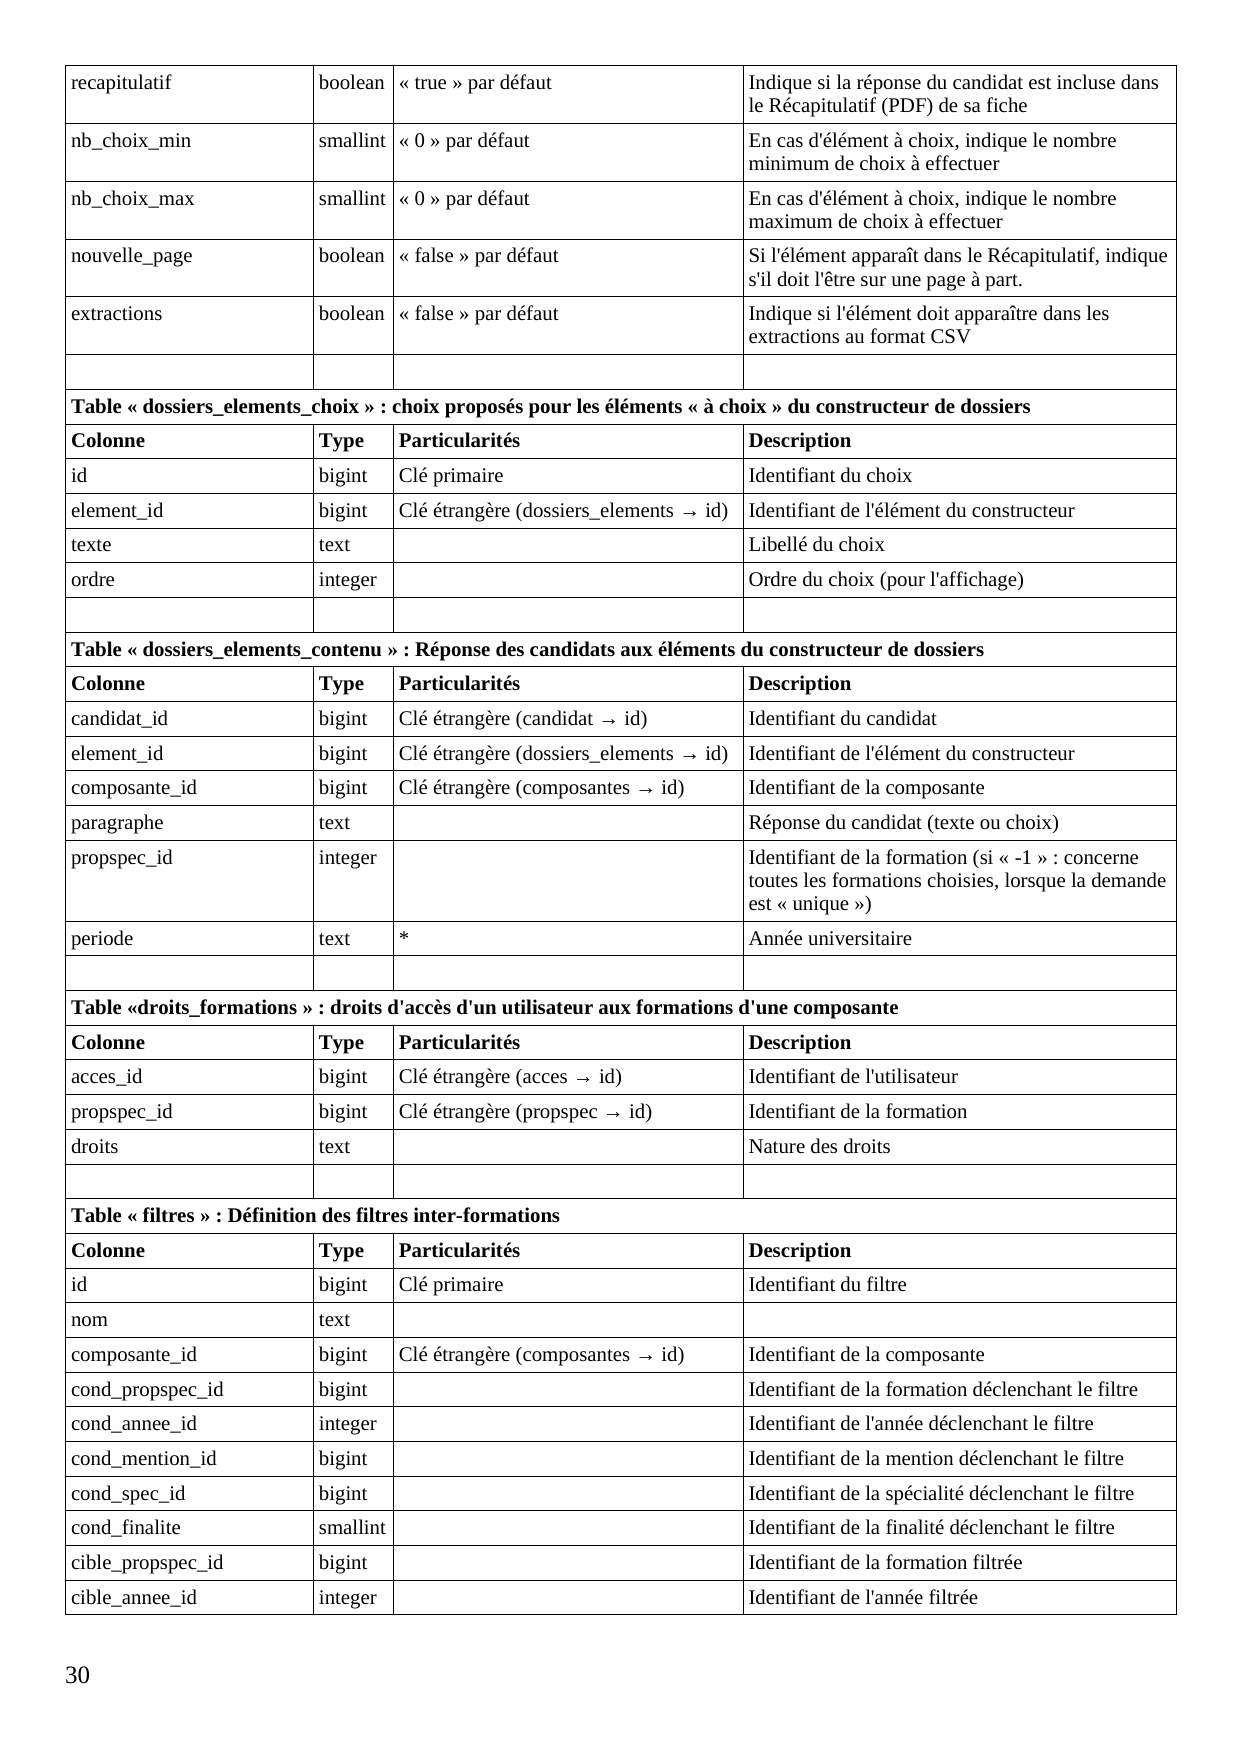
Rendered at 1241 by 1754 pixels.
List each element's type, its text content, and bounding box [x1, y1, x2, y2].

table_cell Clé étrangère (composantes → id) [394, 1338, 743, 1372]
table_cell Colonne [66, 1234, 313, 1267]
table_cell Table «droits_formations » : droits d'accès d'un utilisateur aux formations d'une composante [66, 991, 1176, 1025]
table_cell Identifiant du candidat [744, 702, 1176, 736]
table_cell bigint [314, 771, 393, 805]
table_cell [314, 956, 393, 990]
table_cell Colonne [66, 667, 313, 701]
table_cell bigint [314, 1060, 393, 1094]
table_cell [66, 598, 313, 632]
table_cell Identifiant de la formation filtrée [744, 1546, 1176, 1580]
table_cell Réponse du candidat (texte ou choix) [744, 806, 1176, 840]
table_cell Description [744, 425, 1176, 458]
table_cell Clé primaire [394, 1269, 743, 1302]
table_cell Particularités [394, 1234, 743, 1267]
table_cell bigint [314, 702, 393, 736]
table_cell id [66, 459, 313, 493]
table_cell [744, 1165, 1176, 1198]
table_cell Clé primaire [394, 459, 743, 493]
table_cell bigint [314, 737, 393, 770]
table_cell [394, 1546, 743, 1580]
table_cell Identifiant de l'utilisateur [744, 1060, 1176, 1094]
table_cell candidat_id [66, 702, 313, 736]
table_cell [314, 1165, 393, 1198]
table_cell Identifiant du filtre [744, 1269, 1176, 1302]
table_cell [66, 355, 313, 389]
table_cell Identifiant de l'élément du constructeur [744, 737, 1176, 770]
table_cell bigint [314, 494, 393, 527]
table_cell Libellé du choix [744, 529, 1176, 562]
table_cell cond_mention_id [66, 1442, 313, 1476]
table_cell ordre [66, 563, 313, 597]
table_cell Identifiant de la formation (si « -1 » : concerne toutes les formations choisies, lorsque la demande est « unique ») [744, 841, 1176, 921]
table_cell smallint [314, 182, 393, 238]
table_cell Identifiant de la finalité déclenchant le filtre [744, 1511, 1176, 1545]
table_cell Identifiant de la formation [744, 1095, 1176, 1129]
table_cell cond_propspec_id [66, 1373, 313, 1406]
table_cell Type [314, 425, 393, 458]
table_cell Table « dossiers_elements_contenu » : Réponse des candidats aux éléments du constructeur de dossiers [66, 633, 1176, 666]
table_cell composante_id [66, 771, 313, 805]
table_cell [66, 1165, 313, 1198]
table_cell « 0 » par défaut [394, 182, 743, 238]
table_cell Description [744, 667, 1176, 701]
table_cell Type [314, 667, 393, 701]
table_cell composante_id [66, 1338, 313, 1372]
table_cell [744, 1303, 1176, 1337]
table_cell Si l'élément apparaît dans le Récapitulatif, indique s'il doit l'être sur une page à part. [744, 240, 1176, 296]
table_cell bigint [314, 1373, 393, 1406]
table_cell integer [314, 1581, 393, 1614]
table_cell Nature des droits [744, 1130, 1176, 1163]
table_cell Année universitaire [744, 922, 1176, 955]
table_cell [394, 563, 743, 597]
table_cell element_id [66, 737, 313, 770]
table_cell Colonne [66, 425, 313, 458]
table_cell Clé étrangère (dossiers_elements → id) [394, 737, 743, 770]
table_cell bigint [314, 1338, 393, 1372]
table_cell cible_annee_id [66, 1581, 313, 1614]
table_cell [394, 355, 743, 389]
table_cell [394, 806, 743, 840]
table_cell Identifiant de l'année déclenchant le filtre [744, 1407, 1176, 1441]
table_cell nouvelle_page [66, 240, 313, 296]
table_cell Clé étrangère (propspec → id) [394, 1095, 743, 1129]
table_cell nb_choix_max [66, 182, 313, 238]
table_cell [744, 598, 1176, 632]
table_cell « false » par défaut [394, 297, 743, 354]
table_cell Identifiant de la composante [744, 771, 1176, 805]
table_cell Description [744, 1234, 1176, 1267]
table_cell id [66, 1269, 313, 1302]
table_cell [394, 1581, 743, 1614]
table_cell integer [314, 563, 393, 597]
table_cell periode [66, 922, 313, 955]
table_cell [394, 1373, 743, 1406]
table_cell Clé étrangère (acces → id) [394, 1060, 743, 1094]
table_cell [744, 956, 1176, 990]
table_cell bigint [314, 459, 393, 493]
table_cell [66, 956, 313, 990]
table_cell smallint [314, 124, 393, 181]
table_cell [394, 1442, 743, 1476]
table_cell text [314, 1130, 393, 1163]
table_cell « false » par défaut [394, 240, 743, 296]
table_cell Identifiant de la composante [744, 1338, 1176, 1372]
table_cell texte [66, 529, 313, 562]
table_cell integer [314, 1407, 393, 1441]
table_cell [394, 1407, 743, 1441]
table_cell [394, 529, 743, 562]
table_cell boolean [314, 297, 393, 354]
table_cell nb_choix_min [66, 124, 313, 181]
table_cell Particularités [394, 667, 743, 701]
table_cell [394, 956, 743, 990]
table_cell Identifiant de la formation déclenchant le filtre [744, 1373, 1176, 1406]
table_cell En cas d'élément à choix, indique le nombre maximum de choix à effectuer [744, 182, 1176, 238]
table_cell Identifiant de l'élément du constructeur [744, 494, 1176, 527]
table_cell Description [744, 1026, 1176, 1059]
table_cell element_id [66, 494, 313, 527]
table_cell bigint [314, 1477, 393, 1510]
table_cell text [314, 1303, 393, 1337]
table_cell Clé étrangère (composantes → id) [394, 771, 743, 805]
table_cell Type [314, 1026, 393, 1059]
table_cell Particularités [394, 425, 743, 458]
table_cell droits [66, 1130, 313, 1163]
table_cell boolean [314, 240, 393, 296]
table_cell Identifiant de la spécialité déclenchant le filtre [744, 1477, 1176, 1510]
table_cell Identifiant du choix [744, 459, 1176, 493]
table_cell nom [66, 1303, 313, 1337]
table_cell Clé étrangère (candidat → id) [394, 702, 743, 736]
table_cell Indique si l'élément doit apparaître dans les extractions au format CSV [744, 297, 1176, 354]
table_cell [394, 1511, 743, 1545]
table_cell boolean [314, 66, 393, 123]
table_cell acces_id [66, 1060, 313, 1094]
table_cell cible_propspec_id [66, 1546, 313, 1580]
table_cell Particularités [394, 1026, 743, 1059]
table_cell [394, 1303, 743, 1337]
table_cell « true » par défaut [394, 66, 743, 123]
table_cell bigint [314, 1095, 393, 1129]
table_cell [314, 355, 393, 389]
table_cell text [314, 529, 393, 562]
table_cell En cas d'élément à choix, indique le nombre minimum de choix à effectuer [744, 124, 1176, 181]
table_cell [314, 598, 393, 632]
table_cell cond_finalite [66, 1511, 313, 1545]
table_cell bigint [314, 1442, 393, 1476]
table_cell smallint [314, 1511, 393, 1545]
table_cell bigint [314, 1546, 393, 1580]
table_cell integer [314, 841, 393, 921]
table_cell « 0 » par défaut [394, 124, 743, 181]
table_cell propspec_id [66, 1095, 313, 1129]
table_cell cond_annee_id [66, 1407, 313, 1441]
table_cell bigint [314, 1269, 393, 1302]
table_cell cond_spec_id [66, 1477, 313, 1510]
table_cell [394, 841, 743, 921]
table_cell propspec_id [66, 841, 313, 921]
table_cell [394, 1165, 743, 1198]
table_cell text [314, 806, 393, 840]
table_cell recapitulatif [66, 66, 313, 123]
table_cell Colonne [66, 1026, 313, 1059]
table_cell [744, 355, 1176, 389]
table_cell extractions [66, 297, 313, 354]
table_cell text [314, 922, 393, 955]
table_cell [394, 598, 743, 632]
table_cell Type [314, 1234, 393, 1267]
table_cell Table « dossiers_elements_choix » : choix proposés pour les éléments « à choix » du constructeur de dossiers [66, 390, 1176, 423]
table_cell [394, 1477, 743, 1510]
table_cell paragraphe [66, 806, 313, 840]
table_cell Indique si la réponse du candidat est incluse dans le Récapitulatif (PDF) de sa fiche [744, 66, 1176, 123]
table_cell Ordre du choix (pour l'affichage) [744, 563, 1176, 597]
table_cell Identifiant de l'année filtrée [744, 1581, 1176, 1614]
table_cell * [394, 922, 743, 955]
table_cell [394, 1130, 743, 1163]
table_cell Table « filtres » : Définition des filtres inter-formations [66, 1199, 1176, 1233]
table_cell Clé étrangère (dossiers_elements → id) [394, 494, 743, 527]
table_cell Identifiant de la mention déclenchant le filtre [744, 1442, 1176, 1476]
